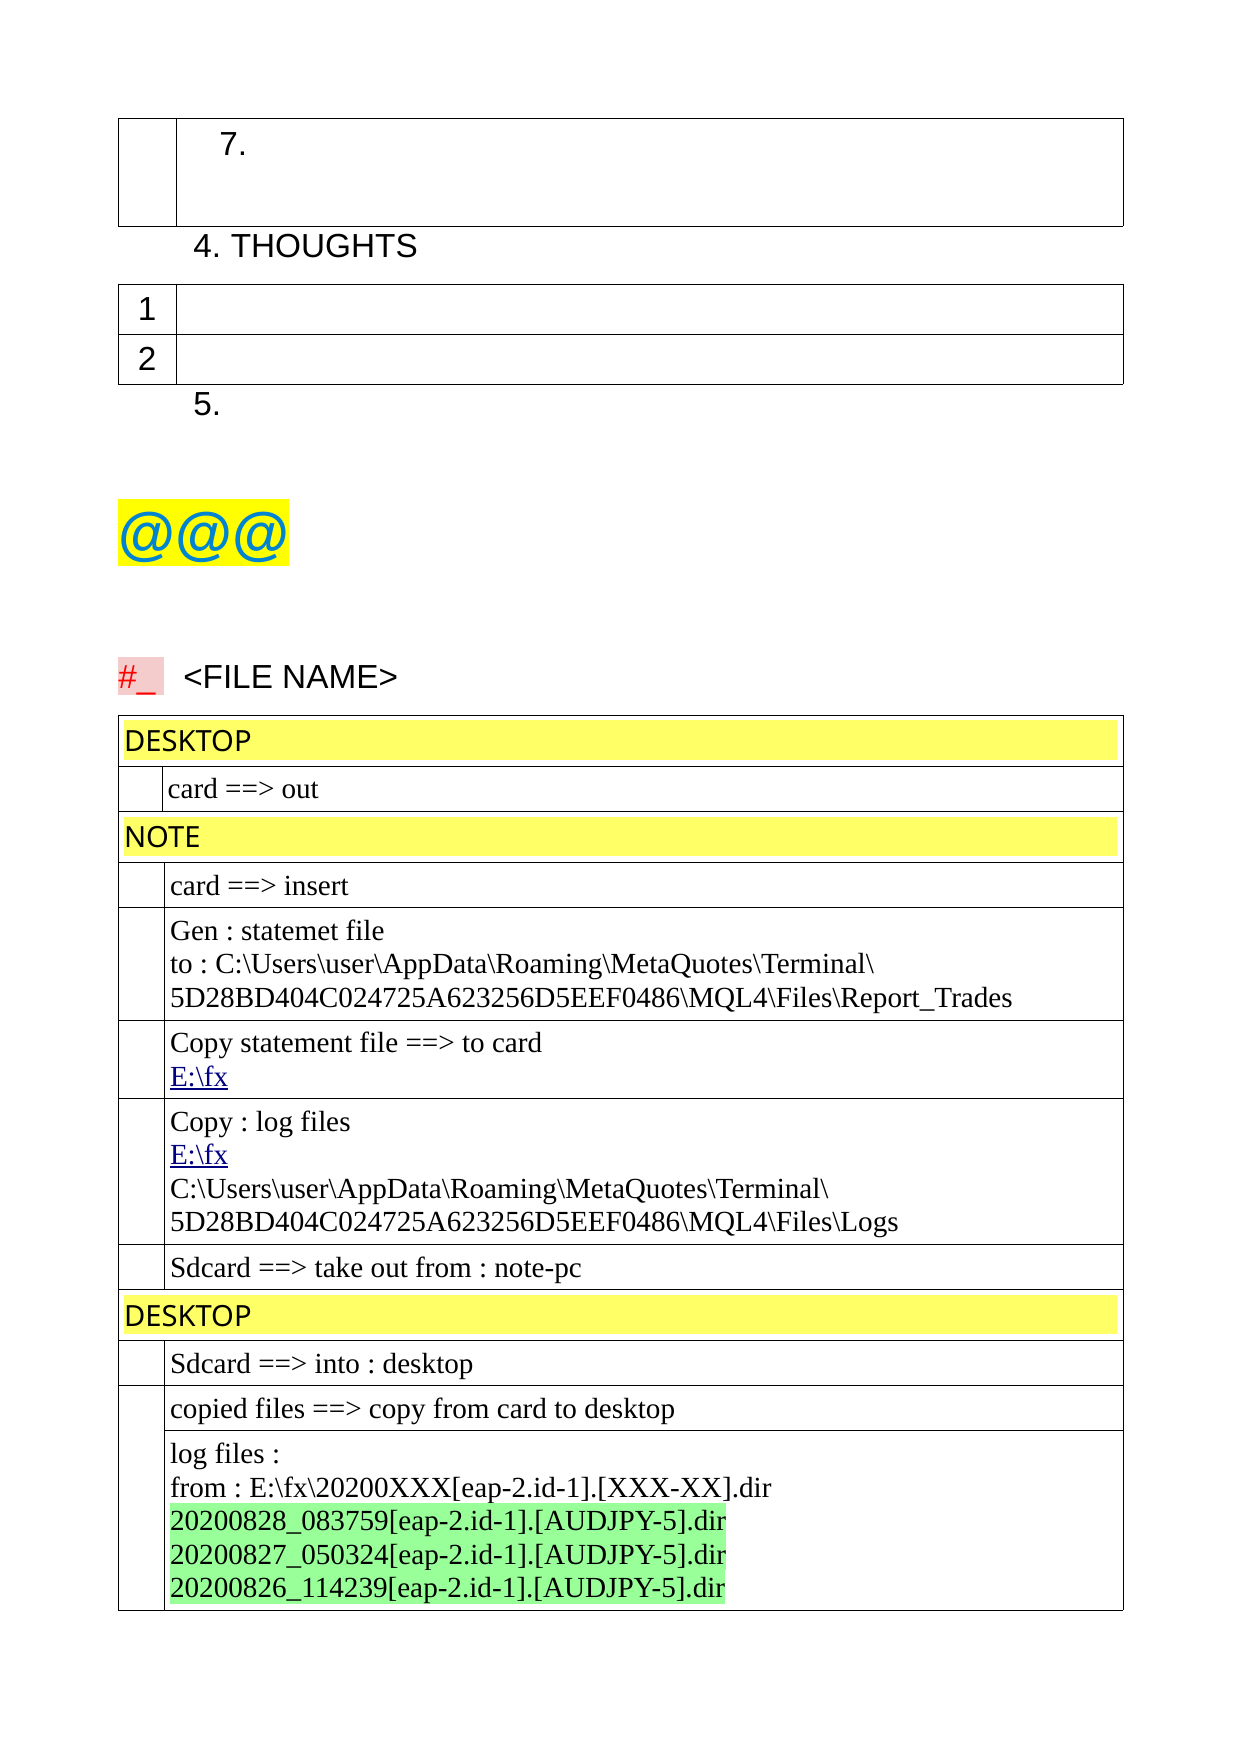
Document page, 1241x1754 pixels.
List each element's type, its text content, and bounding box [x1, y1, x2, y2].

table_cell card ==> out [163, 767, 1123, 811]
table_cell [119, 1341, 164, 1385]
table_cell [119, 908, 164, 1019]
table_header 1 [119, 285, 176, 333]
table_cell [119, 1386, 164, 1610]
table_cell log files : from : E:\fx\20200XXX[eap-2.id-1].[XXX-XX].dir 20200828_083759[eap-2.id-1].[AUDJPY-5].dir 20200827_050324[eap-2.id-1].[AUDJPY-5].dir 20200826_114239[eap-2.id-1].[AUDJPY-5].dir [165, 1431, 1123, 1610]
table_cell [119, 863, 164, 907]
table_cell prev 4 bars ==> 連続、下げ → see chart forms sort ==> DQ > DF C/P ==> the area column names enter col before ==> “Close.-9” plus entries ==> add a row → col names graph : minus entries / plus [177, 119, 1123, 226]
table_header DESKTOP [119, 716, 1123, 766]
text @@@ [118, 499, 1122, 566]
table_cell Gen : statemet file to : C:\Users\user\AppData\Roaming\MetaQuotes\Terminal\5D28BD404C024725A623256D5EEF0486\MQL4\Files\Report_Trades [165, 908, 1123, 1019]
text #_ <FILE NAME> [118, 657, 1122, 695]
table_cell card ==> insert [165, 863, 1123, 907]
table_cell Copy : log files E:\fx C:\Users\user\AppData\Roaming\MetaQuotes\Terminal\5D28BD404C024725A623256D5EEF0486\MQL4\Files\Logs [165, 1099, 1123, 1244]
table_cell copied files ==> copy from card to desktop [165, 1386, 1123, 1430]
table_cell Copy statement file ==> to card E:\fx [165, 1021, 1123, 1098]
table_cell [119, 1245, 164, 1289]
table_cell [119, 1021, 164, 1098]
table_cell [119, 1099, 164, 1244]
table_cell 2 [119, 335, 176, 383]
list THOUGHTS [193, 227, 1122, 264]
table_header [177, 285, 1123, 333]
table_cell [177, 335, 1123, 383]
table_cell [119, 767, 162, 811]
table_cell [119, 119, 176, 226]
table_cell Sdcard ==> take out from : note-pc [165, 1245, 1123, 1289]
table_cell Sdcard ==> into : desktop [165, 1341, 1123, 1385]
table_cell DESKTOP [119, 1290, 1123, 1340]
table_cell NOTE [119, 812, 1123, 862]
